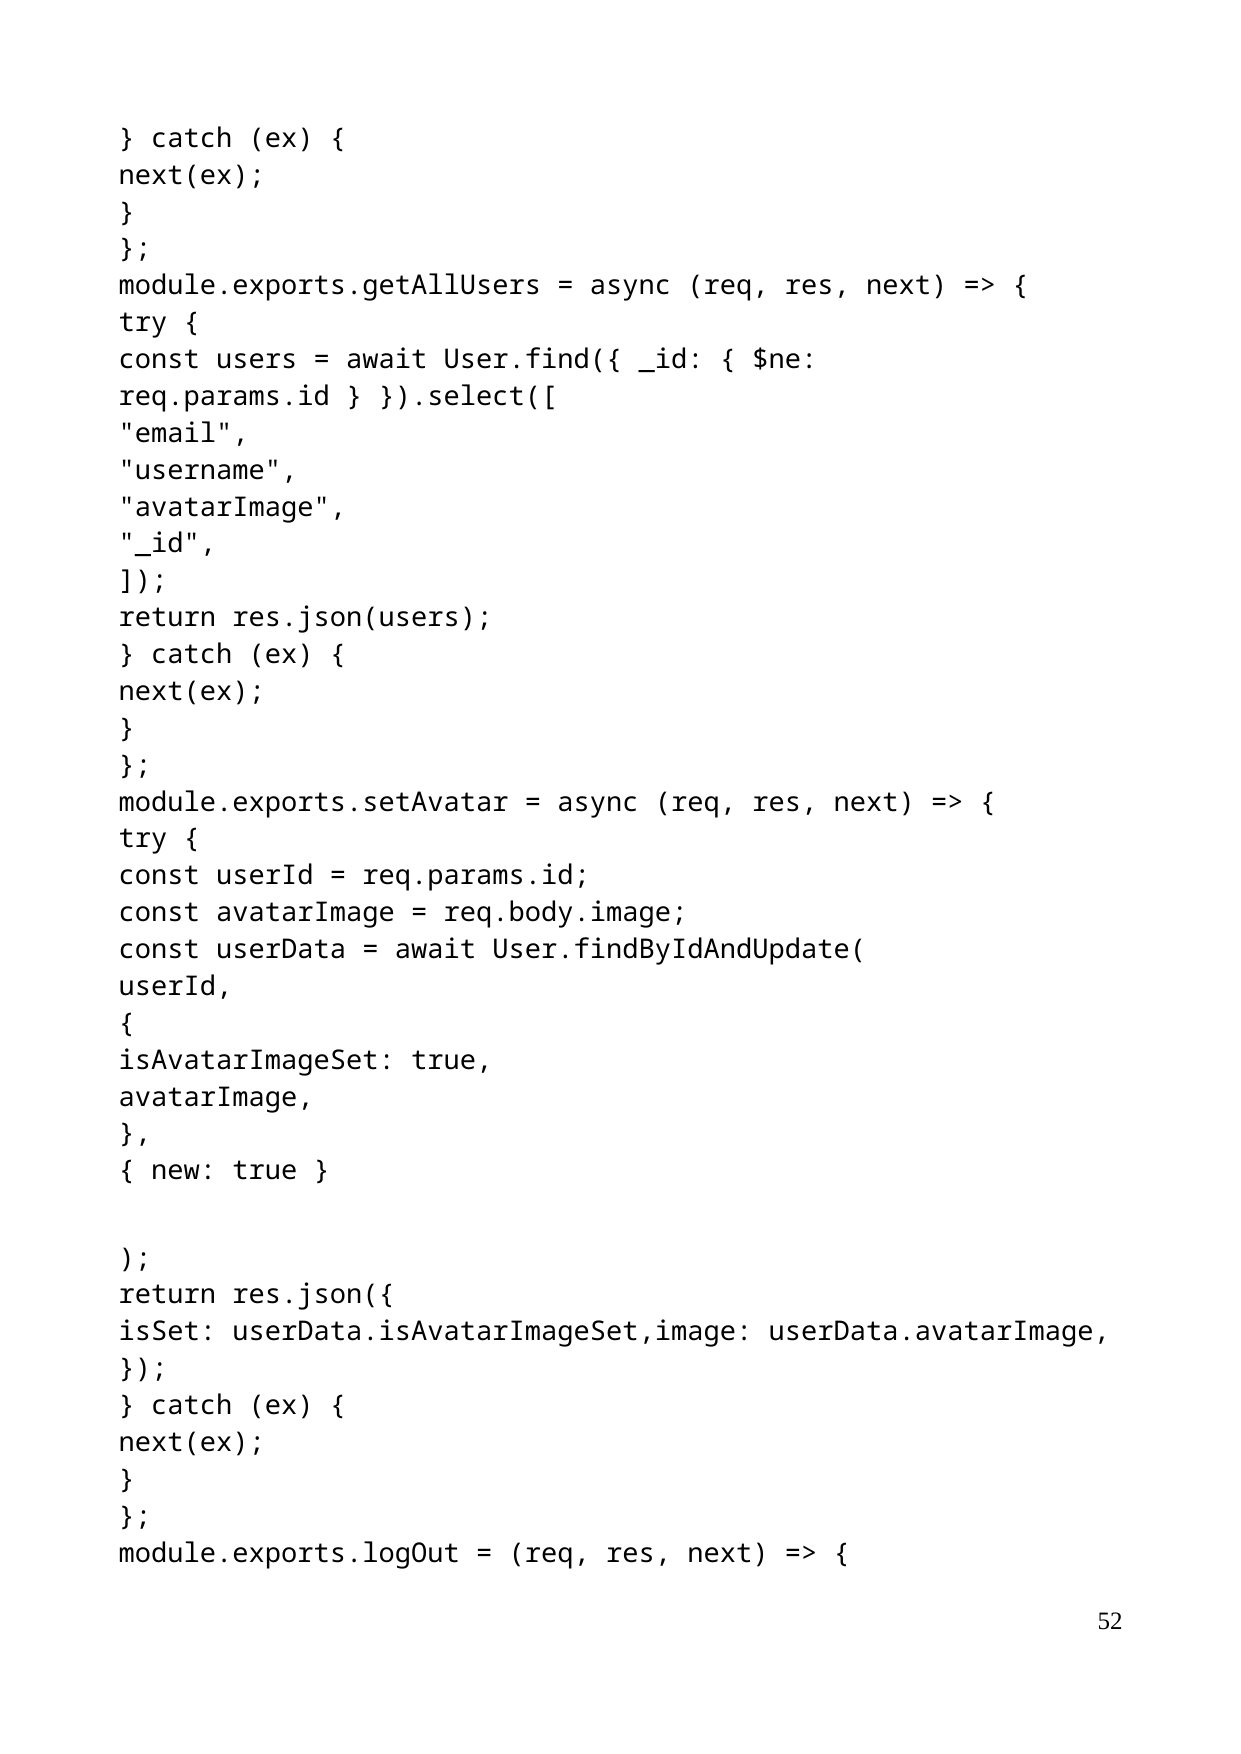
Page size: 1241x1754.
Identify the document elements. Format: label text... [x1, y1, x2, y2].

text "username", [118, 450, 1122, 487]
text try { [118, 303, 1122, 339]
text userId, [118, 966, 1122, 1003]
text module.exports.setAvatar = async (req, res, next) => { [118, 782, 1122, 819]
text module.exports.getAllUsers = async (req, res, next) => { [118, 266, 1122, 303]
text "avatarImage", [118, 487, 1122, 524]
text } [118, 1459, 1122, 1496]
text try { [118, 819, 1122, 856]
text module.exports.logOut = (req, res, next) => { [118, 1533, 1122, 1570]
text return res.json(users); [118, 598, 1122, 634]
text }, [118, 1114, 1122, 1151]
text ); [118, 1238, 1122, 1275]
text next(ex); [118, 155, 1122, 192]
text } [118, 192, 1122, 229]
text isSet: userData.isAvatarImageSet,image: userData.avatarImage, [118, 1312, 1122, 1349]
text } [118, 708, 1122, 745]
text next(ex); [118, 671, 1122, 708]
text const avatarImage = req.body.image; [118, 893, 1122, 929]
text "email", [118, 413, 1122, 450]
text }; [118, 745, 1122, 782]
text } catch (ex) { [118, 118, 1122, 155]
text ]); [118, 561, 1122, 598]
text const userId = req.params.id; [118, 856, 1122, 893]
text const userData = await User.findByIdAndUpdate( [118, 929, 1122, 966]
text isAvatarImageSet: true, [118, 1040, 1122, 1077]
text "_id", [118, 524, 1122, 561]
text return res.json({ [118, 1275, 1122, 1312]
text } catch (ex) { [118, 634, 1122, 671]
text } catch (ex) { [118, 1386, 1122, 1422]
text }); [118, 1349, 1122, 1386]
text const users = await User.find({ _id: { $ne: req.params.id } }).select([ [118, 339, 1122, 413]
text }; [118, 229, 1122, 266]
text }; [118, 1496, 1122, 1533]
text { new: true } [118, 1151, 1122, 1188]
text { [118, 1003, 1122, 1040]
text next(ex); [118, 1422, 1122, 1459]
text avatarImage, [118, 1077, 1122, 1114]
